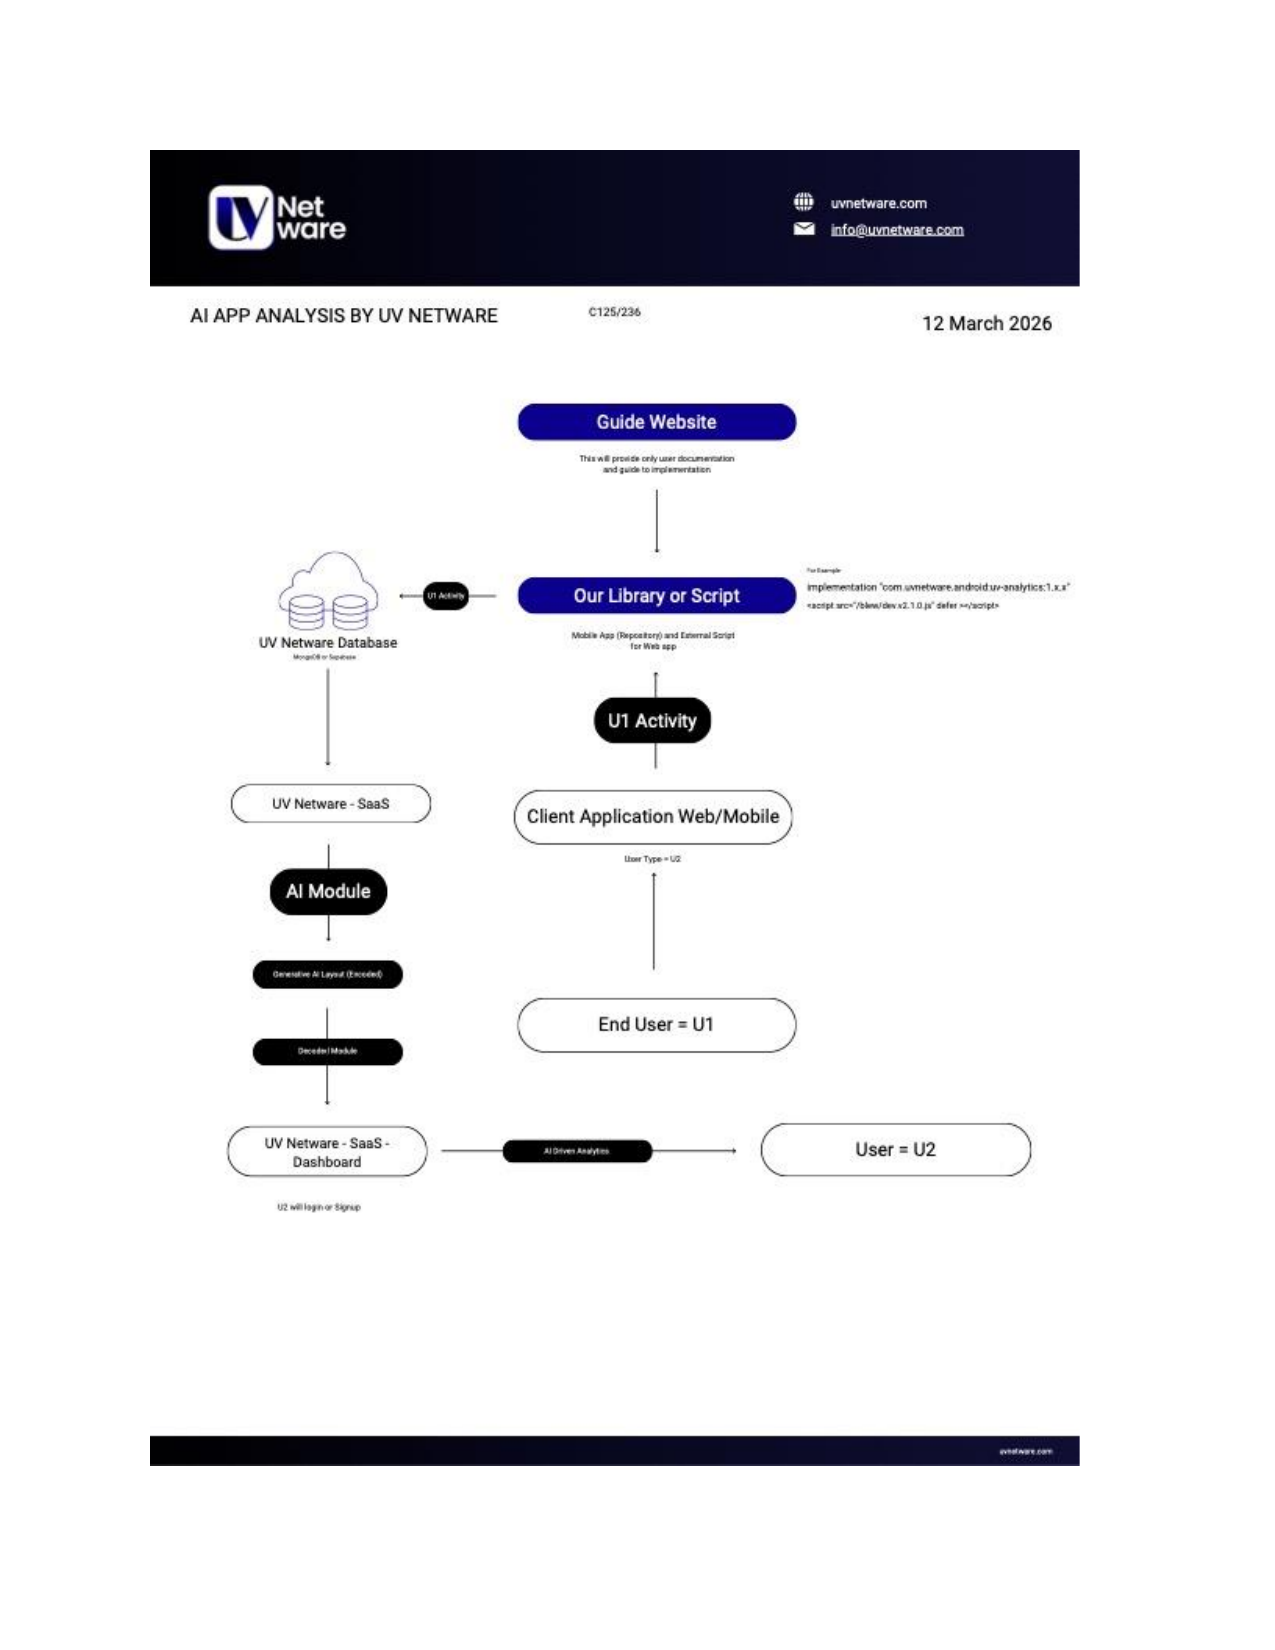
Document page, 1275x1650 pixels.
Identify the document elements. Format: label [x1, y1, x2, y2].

picture [150, 150, 1080, 1466]
